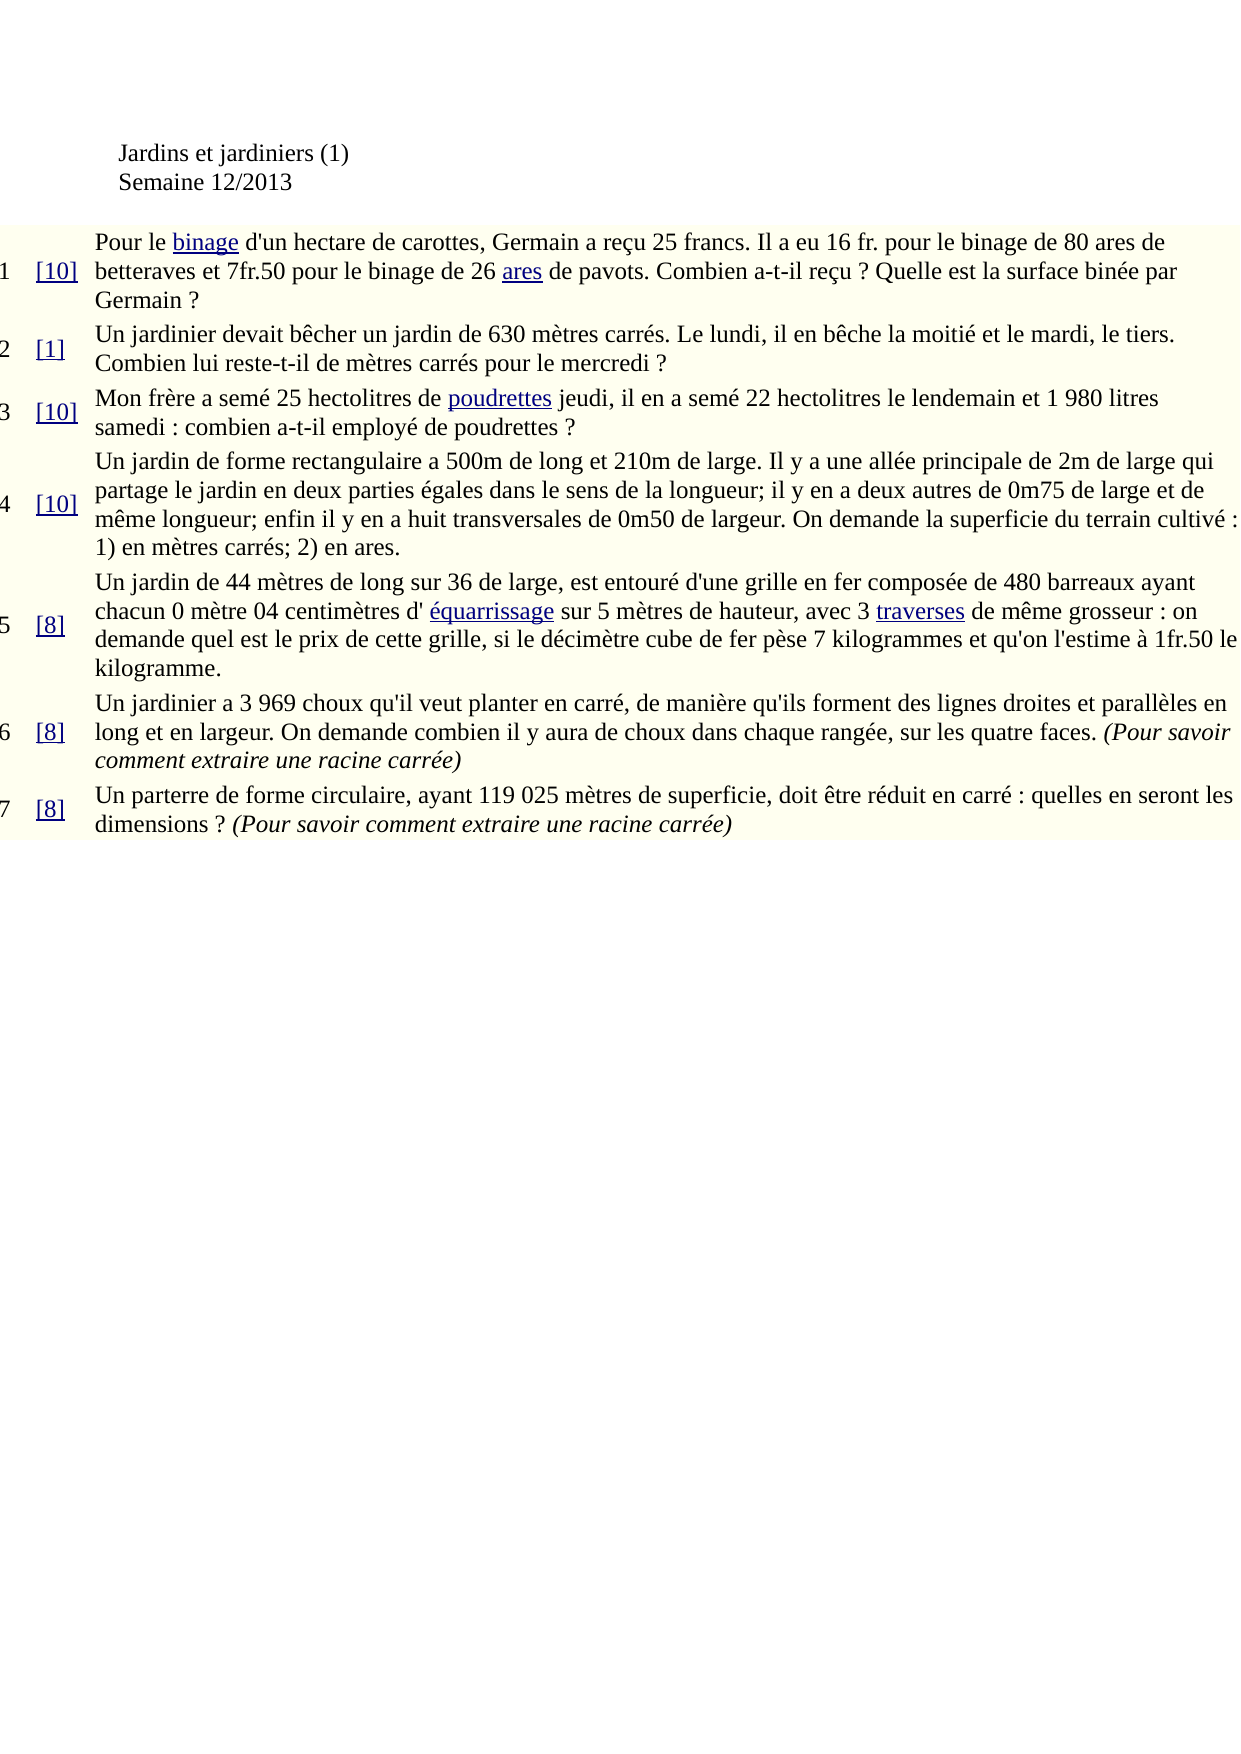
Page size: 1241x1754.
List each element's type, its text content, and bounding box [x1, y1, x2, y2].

table_cell 3 [0, 380, 33, 443]
table_cell 4 [0, 443, 33, 564]
table_cell Un jardin de forme rectangulaire a 500m de long et 210m de large. Il y a une allée principale de 2m de large qui partage le jardin en deux parties égales dans le sens de la longueur; il y en a deux autres de 0m75 de large et de même longueur; enfin il y en a huit transversales de 0m50 de largeur. On demande la superficie du terrain cultivé : 1) en mètres carrés; 2) en ares. [92, 443, 1240, 564]
table_cell [10] [33, 380, 92, 443]
table_cell [8] [33, 685, 92, 777]
table_cell Un parterre de forme circulaire, ayant 119 025 mètres de superficie, doit être réduit en carré : quelles en seront les dimensions ? (Pour savoir comment extraire une racine carrée) [92, 777, 1240, 840]
text Semaine 12/2013 [118, 167, 1122, 196]
table_cell 2 [0, 317, 33, 380]
table_cell 5 [0, 564, 33, 685]
table_cell Un jardinier devait bêcher un jardin de 630 mètres carrés. Le lundi, il en bêche la moitié et le mardi, le tiers. Combien lui reste-t-il de mètres carrés pour le mercredi ? [92, 317, 1240, 380]
table_cell [8] [33, 777, 92, 840]
text Jardins et jardiniers (1) [118, 138, 1122, 167]
table_header 1 [0, 225, 33, 317]
table_header [10] [33, 225, 92, 317]
table_cell Un jardin de 44 mètres de long sur 36 de large, est entouré d'une grille en fer composée de 480 barreaux ayant chacun 0 mètre 04 centimètres d' équarrissage sur 5 mètres de hauteur, avec 3 traverses de même grosseur : on demande quel est le prix de cette grille, si le décimètre cube de fer pèse 7 kilogrammes et qu'on l'estime à 1fr.50 le kilogramme. [92, 564, 1240, 685]
table_cell 7 [0, 777, 33, 840]
table_cell Mon frère a semé 25 hectolitres de poudrettes jeudi, il en a semé 22 hectolitres le lendemain et 1 980 litres samedi : combien a-t-il employé de poudrettes ? [92, 380, 1240, 443]
table_cell [10] [33, 443, 92, 564]
table_cell 6 [0, 685, 33, 777]
table_cell [1] [33, 317, 92, 380]
table_cell [8] [33, 564, 92, 685]
table_cell Un jardinier a 3 969 choux qu'il veut planter en carré, de manière qu'ils forment des lignes droites et parallèles en long et en largeur. On demande combien il y aura de choux dans chaque rangée, sur les quatre faces. (Pour savoir comment extraire une racine carrée) [92, 685, 1240, 777]
table_header Pour le binage d'un hectare de carottes, Germain a reçu 25 francs. Il a eu 16 fr. pour le binage de 80 ares de betteraves et 7fr.50 pour le binage de 26 ares de pavots. Combien a-t-il reçu ? Quelle est la surface binée par Germain ? [92, 225, 1240, 317]
